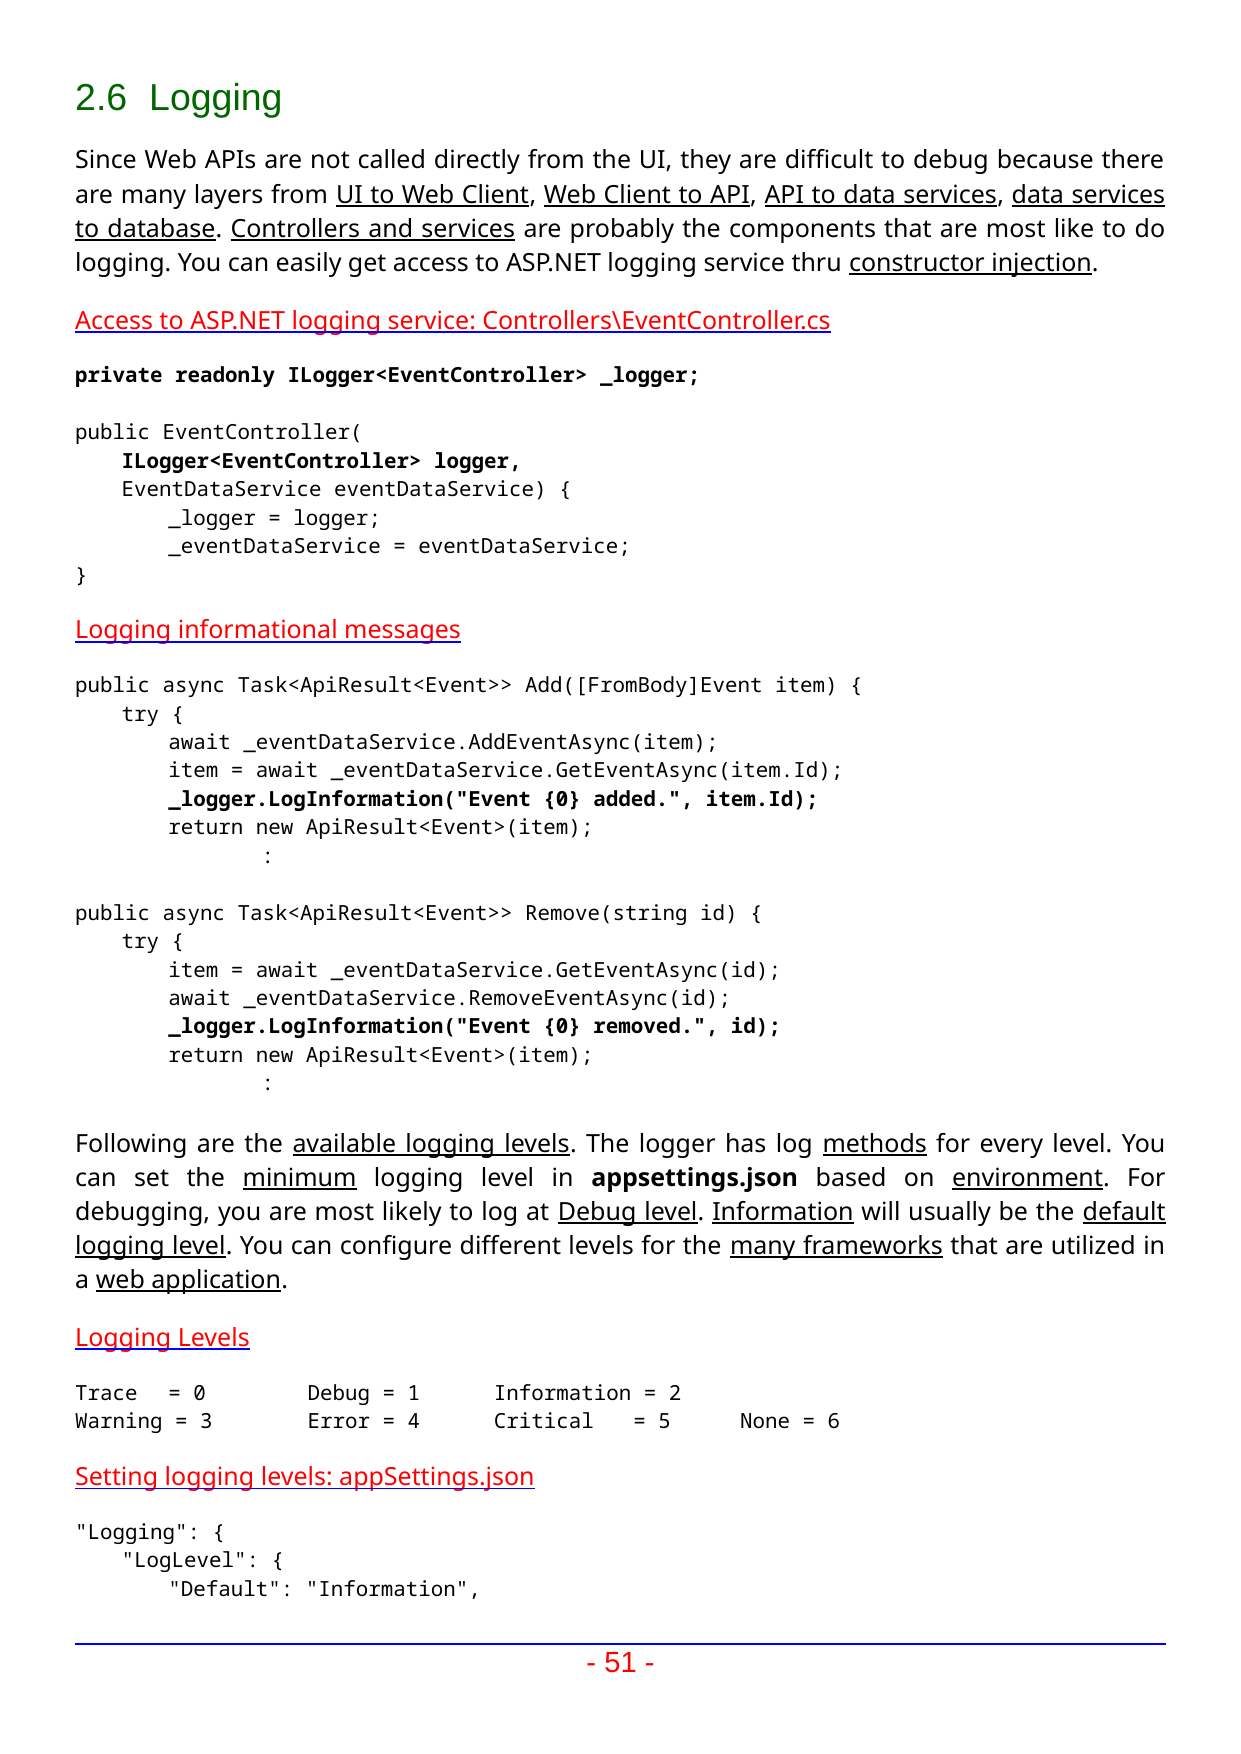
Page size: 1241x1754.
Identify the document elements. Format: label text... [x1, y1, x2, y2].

text public async Task<ApiResult<Event>> Remove(string id) { [75, 898, 1166, 926]
text Logging informational messages [75, 612, 1166, 646]
text item = await _eventDataService.GetEventAsync(id); [75, 955, 1166, 983]
text Following are the available logging levels. The logger has log methods for every level. You can set the minimum logging level in appsettings.json based on environment. For debugging, you are most likely to log at Debug level. Information will usually be the default logging level. You can configure different levels for the many frameworks that are utilized in a web application. [75, 1125, 1166, 1296]
text _logger.LogInformation("Event {0} added.", item.Id); [75, 784, 1166, 812]
text item = await _eventDataService.GetEventAsync(item.Id); [75, 756, 1166, 784]
text public EventController( [75, 417, 1166, 446]
text "Default": "Information", [75, 1574, 1166, 1602]
text await _eventDataService.RemoveEventAsync(id); [75, 983, 1166, 1012]
text 2.6 Logging [75, 75, 1166, 118]
text : [75, 841, 1166, 869]
text return new ApiResult<Event>(item); [75, 1040, 1166, 1068]
text _logger = logger; [75, 503, 1166, 531]
text return new ApiResult<Event>(item); [75, 812, 1166, 841]
text } [75, 560, 1166, 588]
text Logging Levels [75, 1320, 1166, 1354]
text public async Task<ApiResult<Event>> Add([FromBody]Event item) { [75, 670, 1166, 699]
text "LogLevel": { [75, 1545, 1166, 1574]
text try { [75, 699, 1166, 727]
text Warning = 3 Error = 4 Critical = 5 None = 6 [75, 1406, 1166, 1435]
text Since Web APIs are not called directly from the UI, they are difficult to debug because there are many layers from UI to Web Client, Web Client to API, API to data services, data services to database. Controllers and services are probably the components that are most like to do logging. You can easily get access to ASP.NET logging service thru constructor injection. [75, 142, 1166, 278]
text EventDataService eventDataService) { [75, 474, 1166, 503]
text _eventDataService = eventDataService; [75, 531, 1166, 560]
text _logger.LogInformation("Event {0} removed.", id); [75, 1012, 1166, 1040]
text Trace = 0 Debug = 1 Information = 2 [75, 1378, 1166, 1406]
text Access to ASP.NET logging service: Controllers\EventController.cs [75, 302, 1166, 337]
text await _eventDataService.AddEventAsync(item); [75, 727, 1166, 756]
text "Logging": { [75, 1517, 1166, 1545]
text private readonly ILogger<EventController> _logger; [75, 361, 1166, 389]
text ILogger<EventController> logger, [75, 446, 1166, 474]
text : [75, 1068, 1166, 1097]
text try { [75, 926, 1166, 955]
text Setting logging levels: appSettings.json [75, 1459, 1166, 1493]
